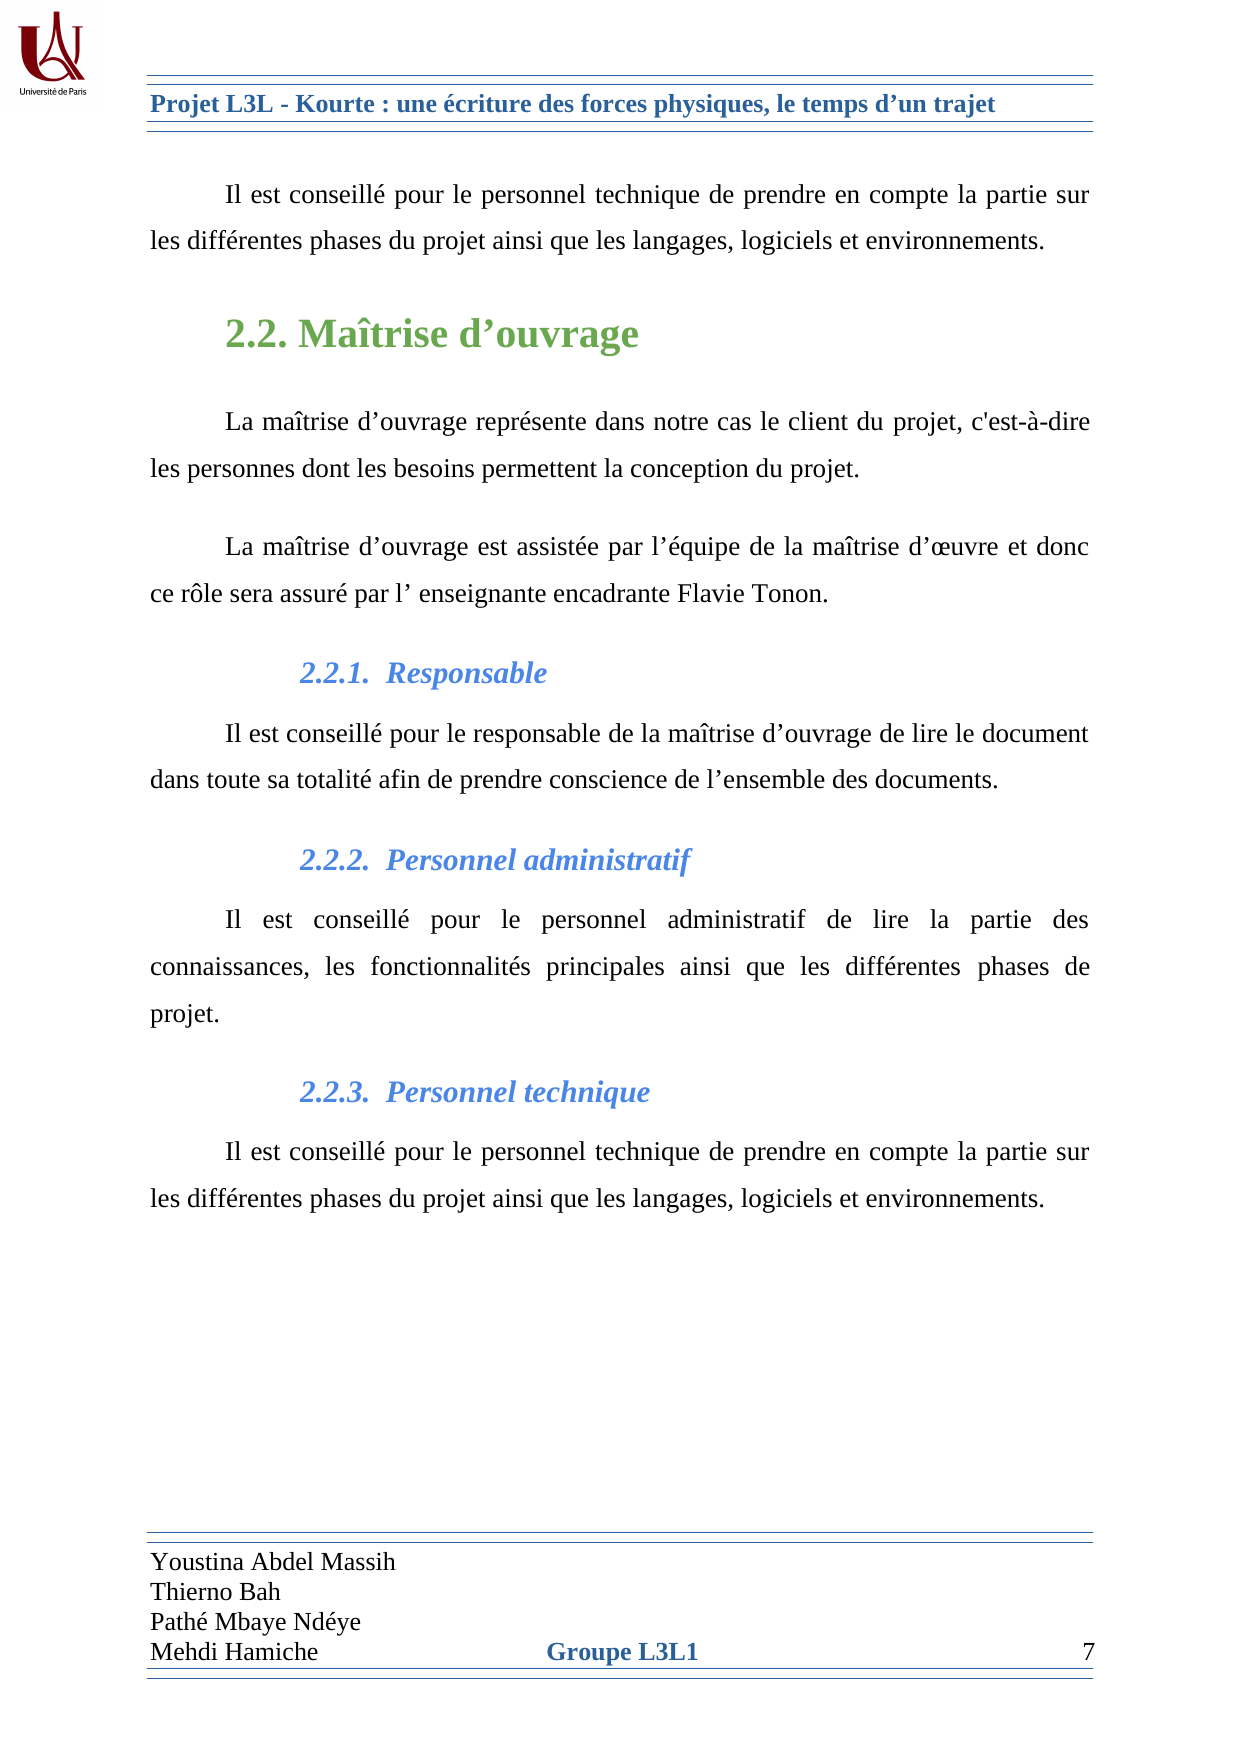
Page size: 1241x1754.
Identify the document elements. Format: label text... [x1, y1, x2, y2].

text Il est conseillé pour le personnel technique de prendre en compte la partie sur les différentes phases du projet ainsi que les langages, logiciels et environnements. [150, 178, 1090, 256]
text La maîtrise d’ouvrage représente dans notre cas le client du projet, c'est-à-dire les personnes dont les besoins permettent la conception du projet. [150, 406, 1090, 483]
picture [0, 0, 101, 107]
subtitle 2.2.1. Responsable [225, 655, 1090, 691]
text Il est conseillé pour le personnel technique de prendre en compte la partie sur les différentes phases du projet ainsi que les langages, logiciels et environnements. [150, 1135, 1090, 1213]
text Il est conseillé pour le responsable de la maîtrise d’ouvrage de lire le document dans toute sa totalité afin de prendre conscience de l’ensemble des documents. [150, 717, 1090, 795]
text La maîtrise d’ouvrage est assistée par l’équipe de la maîtrise d’œuvre et donc ce rôle sera assuré par l’ enseignante encadrante Flavie Tonon. [150, 530, 1090, 608]
subtitle 2.2.2. Personnel administratif [225, 841, 1090, 877]
subtitle 2.2. Maîtrise d’ouvrage [150, 309, 1090, 357]
subtitle 2.2.3. Personnel technique [225, 1073, 1090, 1109]
text Il est conseillé pour le personnel administratif de lire la partie des connaissances, les fonctionnalités principales ainsi que les différentes phases de projet. [150, 904, 1090, 1028]
